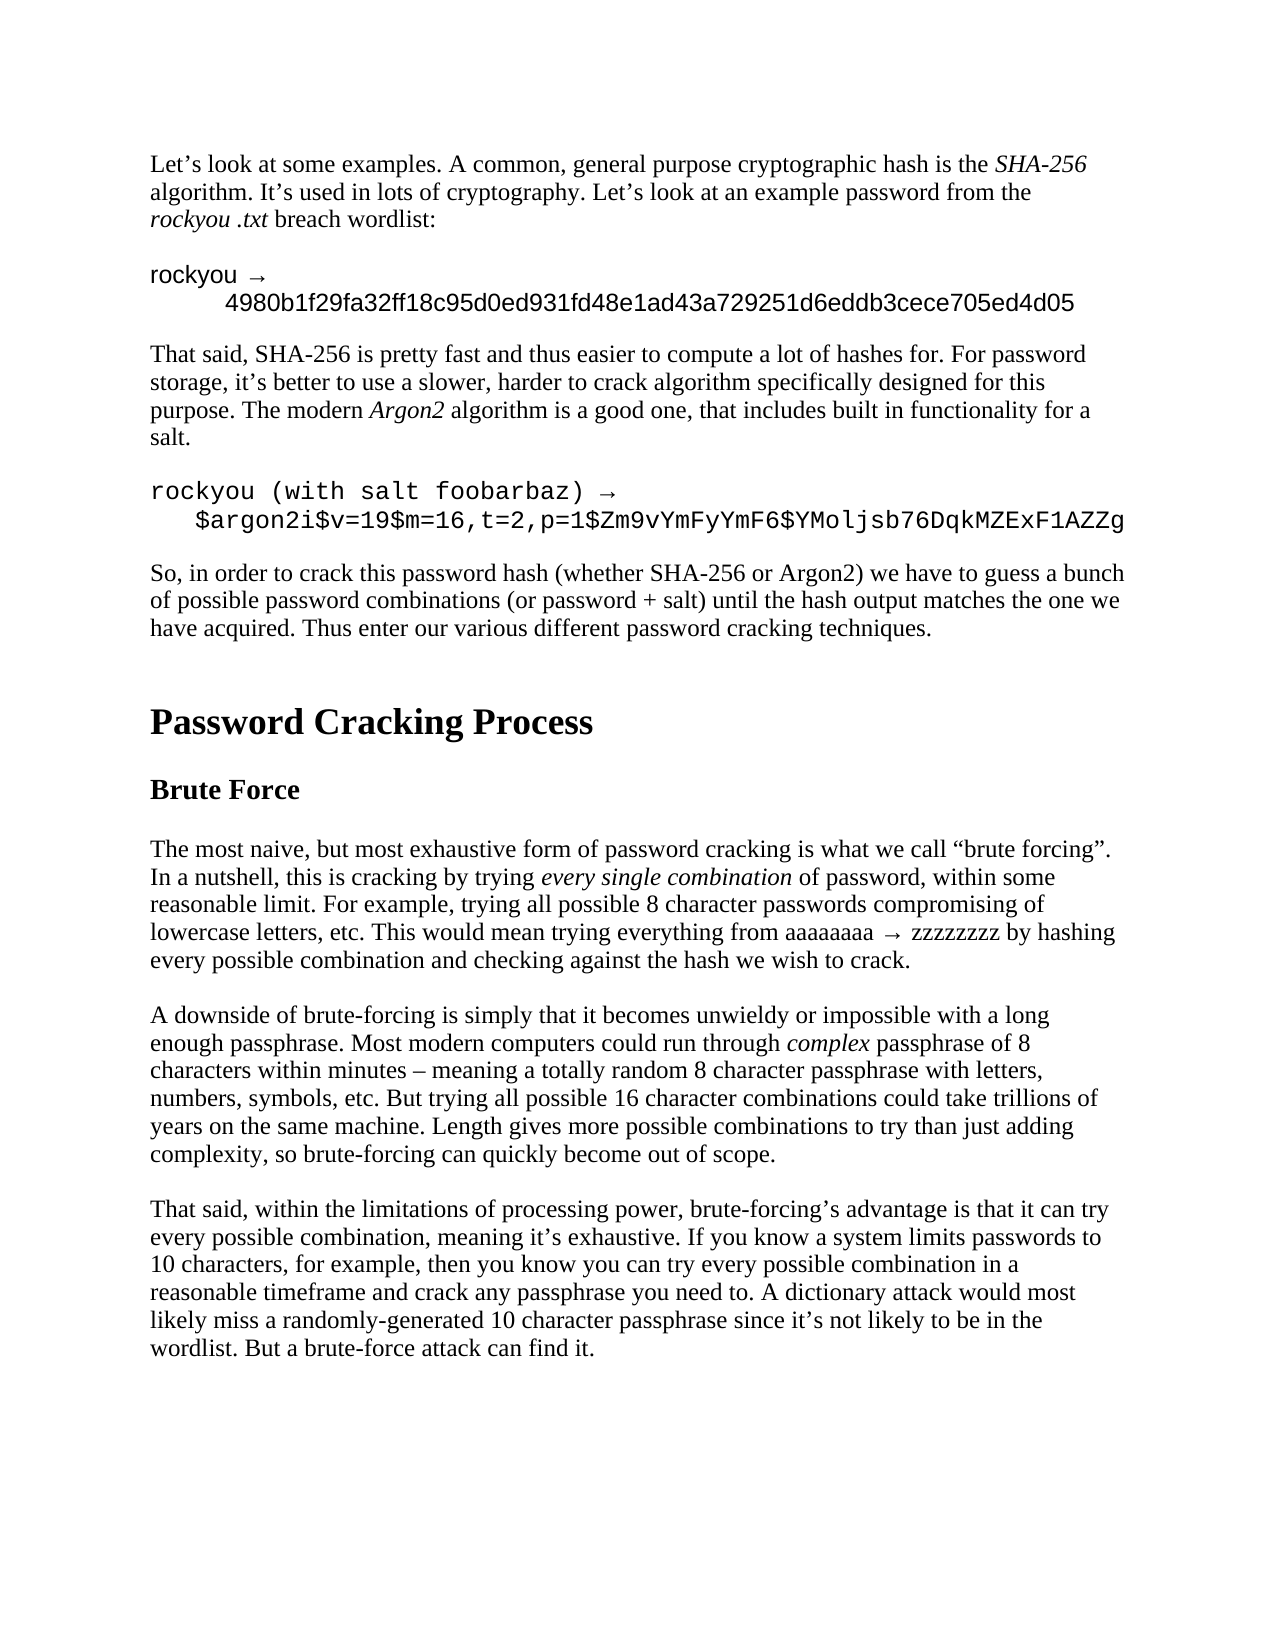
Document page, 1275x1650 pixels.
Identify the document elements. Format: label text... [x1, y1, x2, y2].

text $argon2i$v=19$m=16,t=2,p=1$Zm9vYmFyYmF6$YMoljsb76DqkMZExF1AZZg [150, 507, 1125, 536]
text That said, SHA-256 is pretty fast and thus easier to compute a lot of hashes for. For password storage, it’s better to use a slower, harder to crack algorithm specifically designed for this purpose. The modern Argon2 algorithm is a good one, that includes built in functionality for a salt. [150, 340, 1125, 451]
text Let’s look at some examples. A common, general purpose cryptographic hash is the SHA-256 algorithm. It’s used in lots of cryptography. Let’s look at an example password from the rockyou .txt breach wordlist: [150, 150, 1125, 233]
text So, in order to crack this password hash (whether SHA-256 or Argon2) we have to guess a bunch of possible password combinations (or password + salt) until the hash output matches the one we have acquired. Thus enter our various different password cracking techniques. [150, 559, 1125, 642]
text rockyou (with salt foobarbaz) → [150, 479, 1125, 507]
subtitle Brute Force [150, 773, 1125, 806]
subtitle Password Cracking Process [150, 701, 1125, 742]
text rockyou → [150, 261, 1125, 289]
text A downside of brute-forcing is simply that it becomes unwieldy or impossible with a long enough passphrase. Most modern computers could run through complex passphrase of 8 characters within minutes – meaning a totally random 8 character passphrase with letters, numbers, symbols, etc. But trying all possible 16 character combinations could take trillions of years on the same machine. Length gives more possible combinations to try than just adding complexity, so brute-forcing can quickly become out of scope. [150, 1001, 1125, 1167]
text That said, within the limitations of processing power, brute-forcing’s advantage is that it can try every possible combination, meaning it’s exhaustive. If you know a system limits passwords to 10 characters, for example, then you know you can try every possible combination in a reasonable timeframe and crack any passphrase you need to. A dictionary attack would most likely miss a randomly-generated 10 character passphrase since it’s not likely to be in the wordlist. But a brute-force attack can find it. [150, 1195, 1125, 1361]
text 4980b1f29fa32ff18c95d0ed931fd48e1ad43a729251d6eddb3cece705ed4d05 [150, 289, 1125, 317]
text The most naive, but most exhaustive form of password cracking is what we call “brute forcing”. In a nutshell, this is cracking by trying every single combination of password, within some reasonable limit. For example, trying all possible 8 character passwords compromising of lowercase letters, etc. This would mean trying everything from aaaaaaaa → zzzzzzzz by hashing every possible combination and checking against the hash we wish to crack. [150, 835, 1125, 973]
